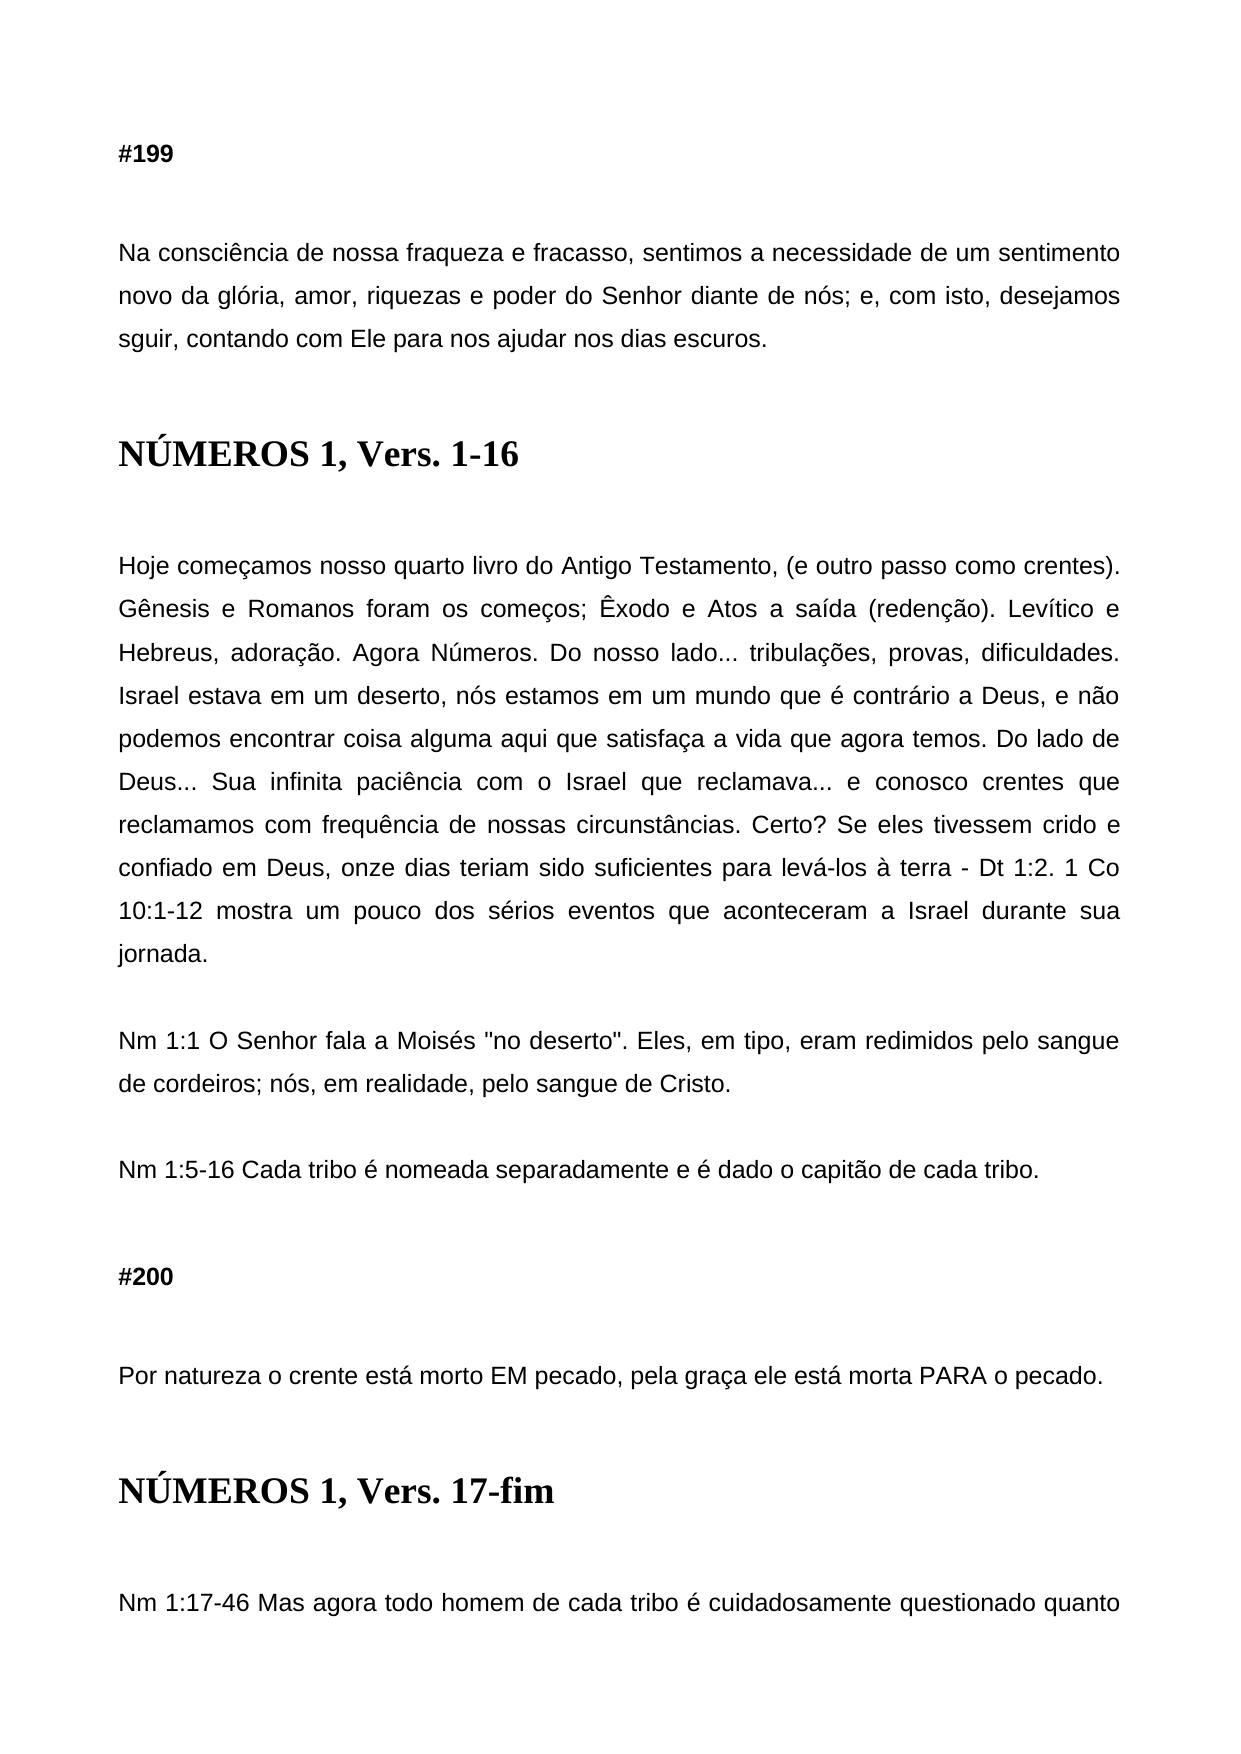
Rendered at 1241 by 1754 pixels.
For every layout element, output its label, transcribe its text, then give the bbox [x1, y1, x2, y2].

subtitle NÚMEROS 1, Vers. 1-16 [118, 431, 1122, 474]
text Na consciência de nossa fraqueza e fracasso, sentimos a necessidade de um sentimento novo da glória, amor, riquezas e poder do Senhor diante de nós; e, com isto, desejamos sguir, contando com Ele para nos ajudar nos dias escuros. [118, 238, 1122, 353]
text Nm 1:5-16 Cada tribo é nomeada separadamente e é dado o capitão de cada tribo. [118, 1155, 1122, 1184]
text Hoje começamos nosso quarto livro do Antigo Testamento, (e outro passo como crentes). Gênesis e Romanos foram os começos; Êxodo e Atos a saída (redenção). Levítico e Hebreus, adoração. Agora Números. Do nosso lado... tribulações, provas, dificuldades. Israel estava em um deserto, nós estamos em um mundo que é contrário a Deus, e não podemos encontrar coisa alguma aqui que satisfaça a vida que agora temos. Do lado de Deus... Sua infinita paciência com o Israel que reclamava... e conosco crentes que reclamamos com frequência de nossas circunstâncias. Certo? Se eles tivessem crido e confiado em Deus, onze dias teriam sido suficientes para levá-los à terra - Dt 1:2. 1 Co 10:1-12 mostra um pouco dos sérios eventos que aconteceram a Israel durante sua jornada. [118, 551, 1122, 968]
subtitle NÚMEROS 1, Vers. 17-fim [118, 1468, 1122, 1511]
text Por natureza o crente está morto EM pecado, pela graça ele está morta PARA o pecado. [118, 1361, 1122, 1390]
text Nm 1:1 O Senhor fala a Moisés "no deserto". Eles, em tipo, eram redimidos pelo sangue de cordeiros; nós, em realidade, pelo sangue de Cristo. [118, 1026, 1122, 1098]
text Nm 1:17-46 Mas agora todo homem de cada tribo é cuidadosamente questionado quanto [118, 1588, 1122, 1617]
subtitle #199 [118, 139, 1122, 168]
subtitle #200 [118, 1262, 1122, 1291]
